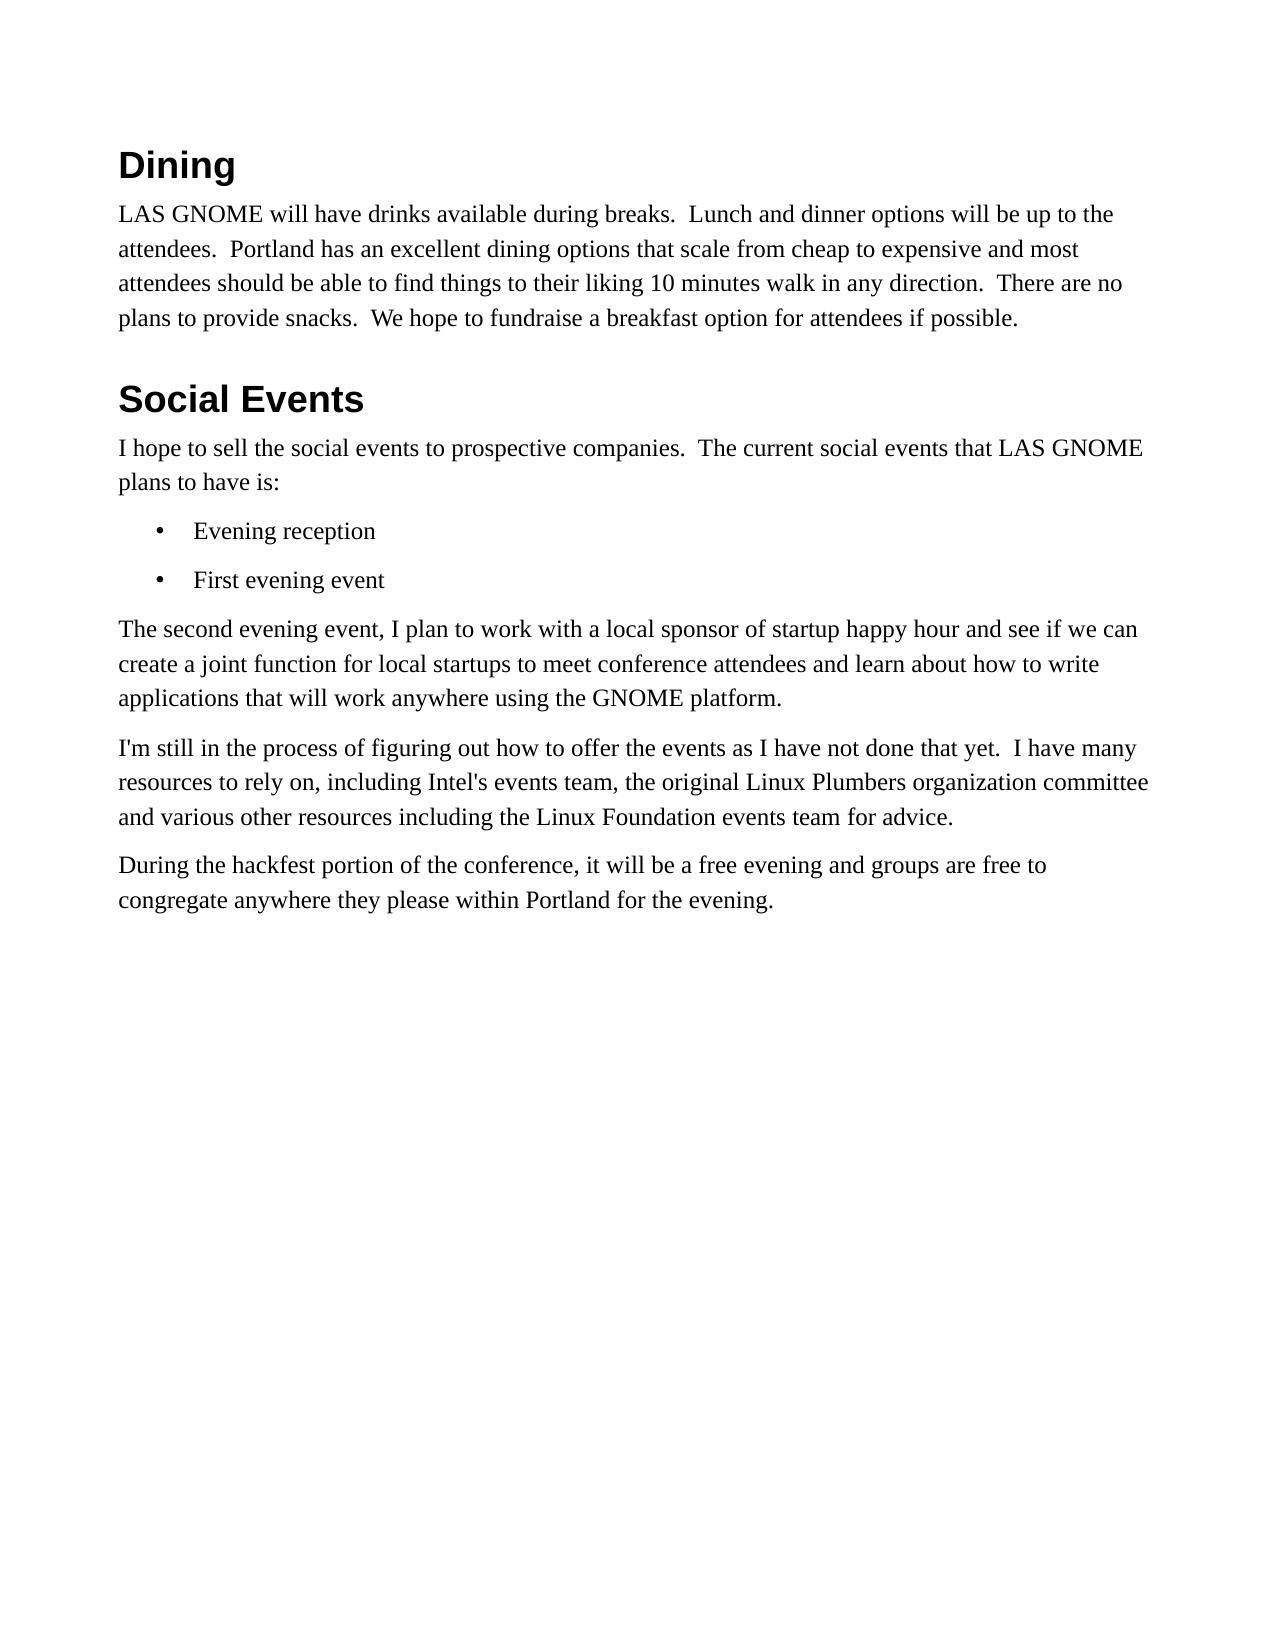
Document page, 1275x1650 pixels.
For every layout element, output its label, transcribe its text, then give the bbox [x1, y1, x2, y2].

subtitle Dining [118, 143, 1157, 187]
list Evening reception [156, 516, 1157, 545]
list First evening event [156, 566, 1157, 594]
text During the hackfest portion of the conference, it will be a free evening and groups are free to congregate anywhere they please within Portland for the evening. [118, 851, 1157, 914]
text I'm still in the process of figuring out how to offer the events as I have not done that yet. I have many resources to rely on, including Intel's events team, the original Linux Plumbers organization committee and various other resources including the Linux Foundation events team for advice. [118, 733, 1157, 830]
text LAS GNOME will have drinks available during breaks. Lunch and dinner options will be up to the attendees. Portland has an excellent dining options that scale from cheap to expensive and most attendees should be able to find things to their liking 10 minutes walk in any direction. There are no plans to provide snacks. We hope to fundraise a breakfast option for attendees if possible. [118, 199, 1157, 331]
subtitle Social Events [118, 377, 1157, 420]
text I hope to sell the social events to prospective companies. The current social events that LAS GNOME plans to have is: [118, 433, 1157, 496]
text The second evening event, I plan to work with a local sponsor of startup happy hour and see if we can create a joint function for local startups to meet conference attendees and learn about how to write applications that will work anywhere using the GNOME platform. [118, 614, 1157, 712]
